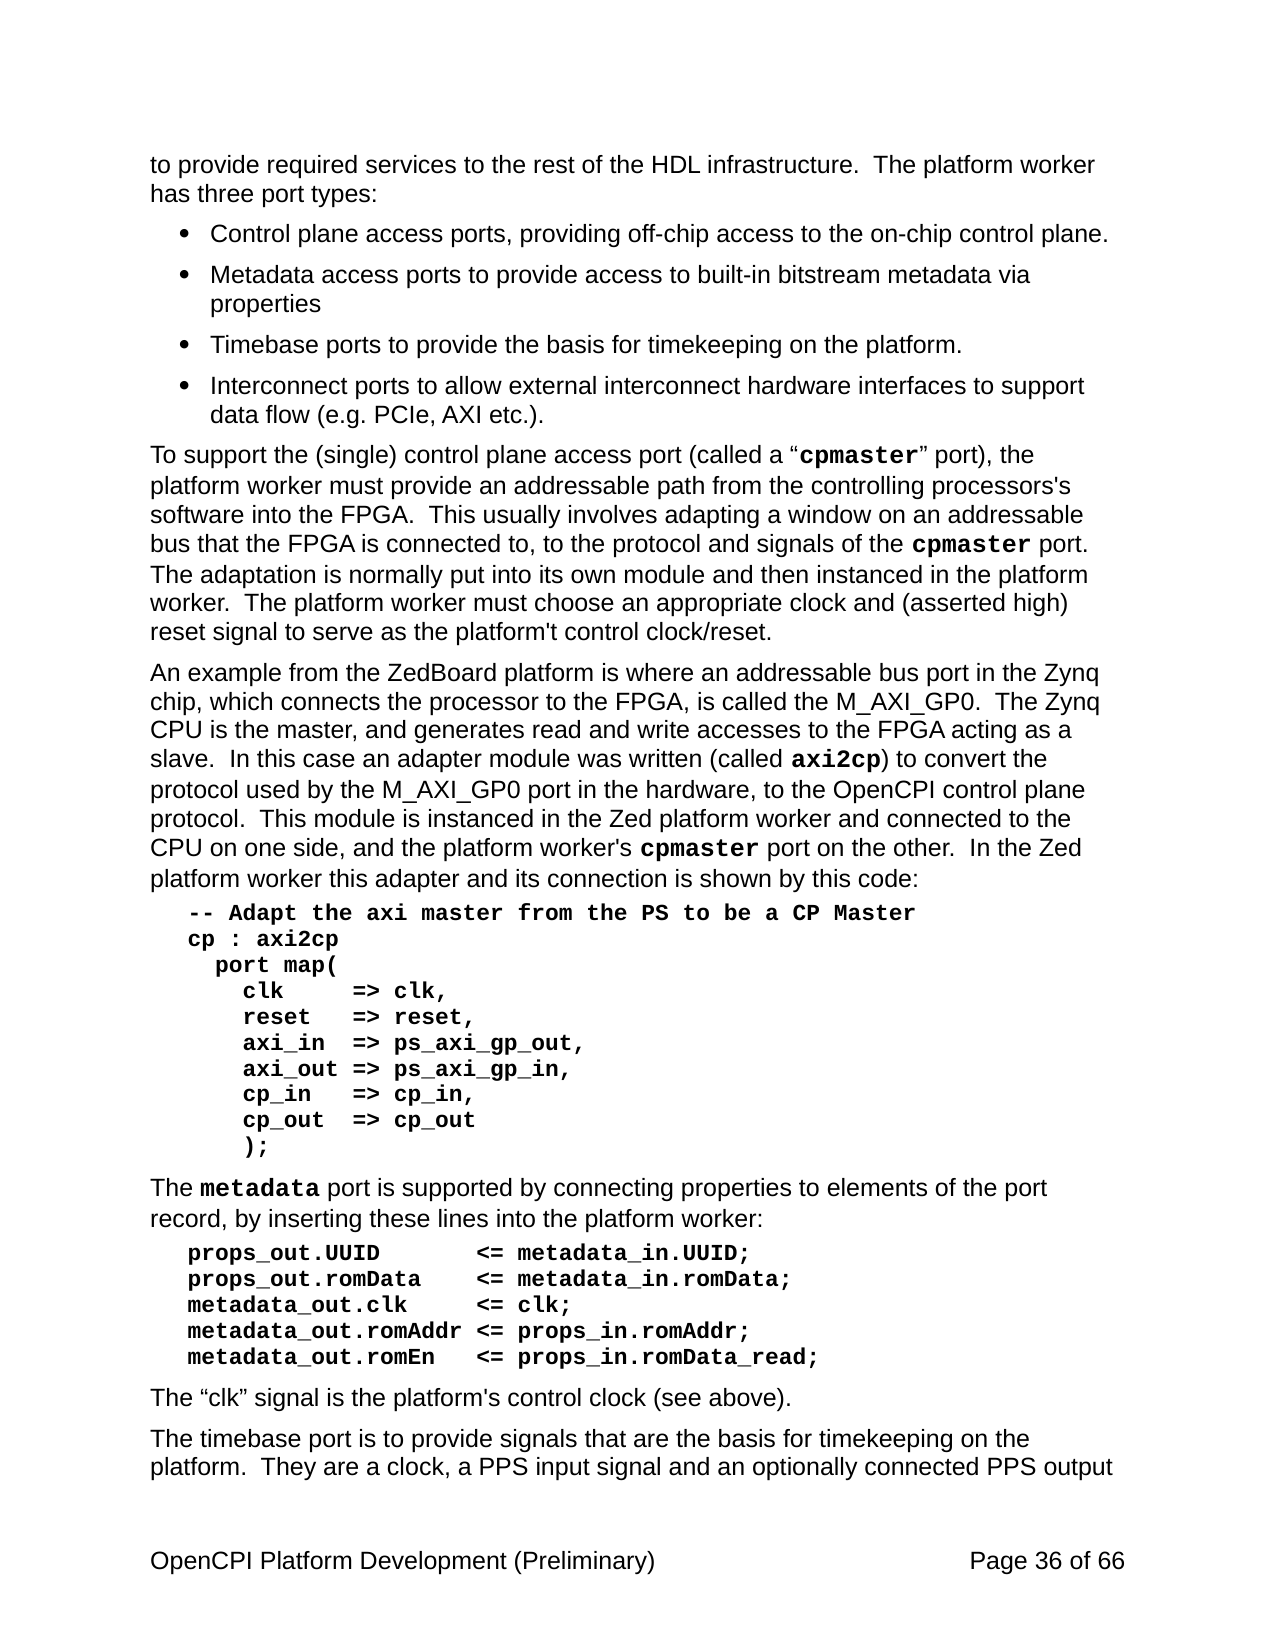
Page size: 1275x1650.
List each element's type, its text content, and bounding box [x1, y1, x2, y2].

list Control plane access ports, providing off-chip access to the on-chip control plane. [180, 219, 1125, 248]
list Interconnect ports to allow external interconnect hardware interfaces to support data flow (e.g. PCIe, AXI etc.). [180, 371, 1125, 428]
text To support the (single) control plane access port (called a “cpmaster” port), the platform worker must provide an addressable path from the controlling processors's software into the FPGA. This usually involves adapting a window on an addressable bus that the FPGA is connected to, to the protocol and signals of the cpmaster port. The adaptation is normally put into its own module and then instanced in the platform worker. The platform worker must choose an appropriate clock and (asserted high) reset signal to serve as the platform't control clock/reset. [150, 440, 1125, 646]
text props_out.UUID <= metadata_in.UUID; props_out.romData <= metadata_in.romData; metadata_out.clk <= clk; metadata_out.romAddr <= props_in.romAddr; metadata_out.romEn <= props_in.romData_read; [187, 1241, 1125, 1371]
text The timebase port is to provide signals that are the basis for timekeeping on the platform. They are a clock, a PPS input signal and an optionally connected PPS output [150, 1424, 1125, 1481]
text An example from the ZedBoard platform is where an addressable bus port in the Zynq chip, which connects the processor to the FPGA, is called the M_AXI_GP0. The Zynq CPU is the master, and generates read and write accesses to the FPGA acting as a slave. In this case an adapter module was written (called axi2cp) to convert the protocol used by the M_AXI_GP0 port in the hardware, to the OpenCPI control plane protocol. This module is instanced in the Zed platform worker and connected to the CPU on one side, and the platform worker's cpmaster port on the other. In the Zed platform worker this adapter and its connection is shown by this code: [150, 658, 1125, 892]
list Timebase ports to provide the basis for timekeeping on the platform. [180, 330, 1125, 359]
text The metadata port is supported by connecting properties to elements of the port record, by inserting these lines into the platform worker: [150, 1173, 1125, 1232]
list Metadata access ports to provide access to built-in bitstream metadata via properties [180, 260, 1125, 318]
text The “clk” signal is the platform's control clock (see above). [150, 1383, 1125, 1412]
text -- Adapt the axi master from the PS to be a CP Master cp : axi2cp port map( clk => clk, reset => reset, axi_in => ps_axi_gp_out, axi_out => ps_axi_gp_in, cp_in => cp_in, cp_out => cp_out ); [187, 901, 1125, 1161]
text to provide required services to the rest of the HDL infrastructure. The platform worker has three port types: [150, 150, 1125, 207]
